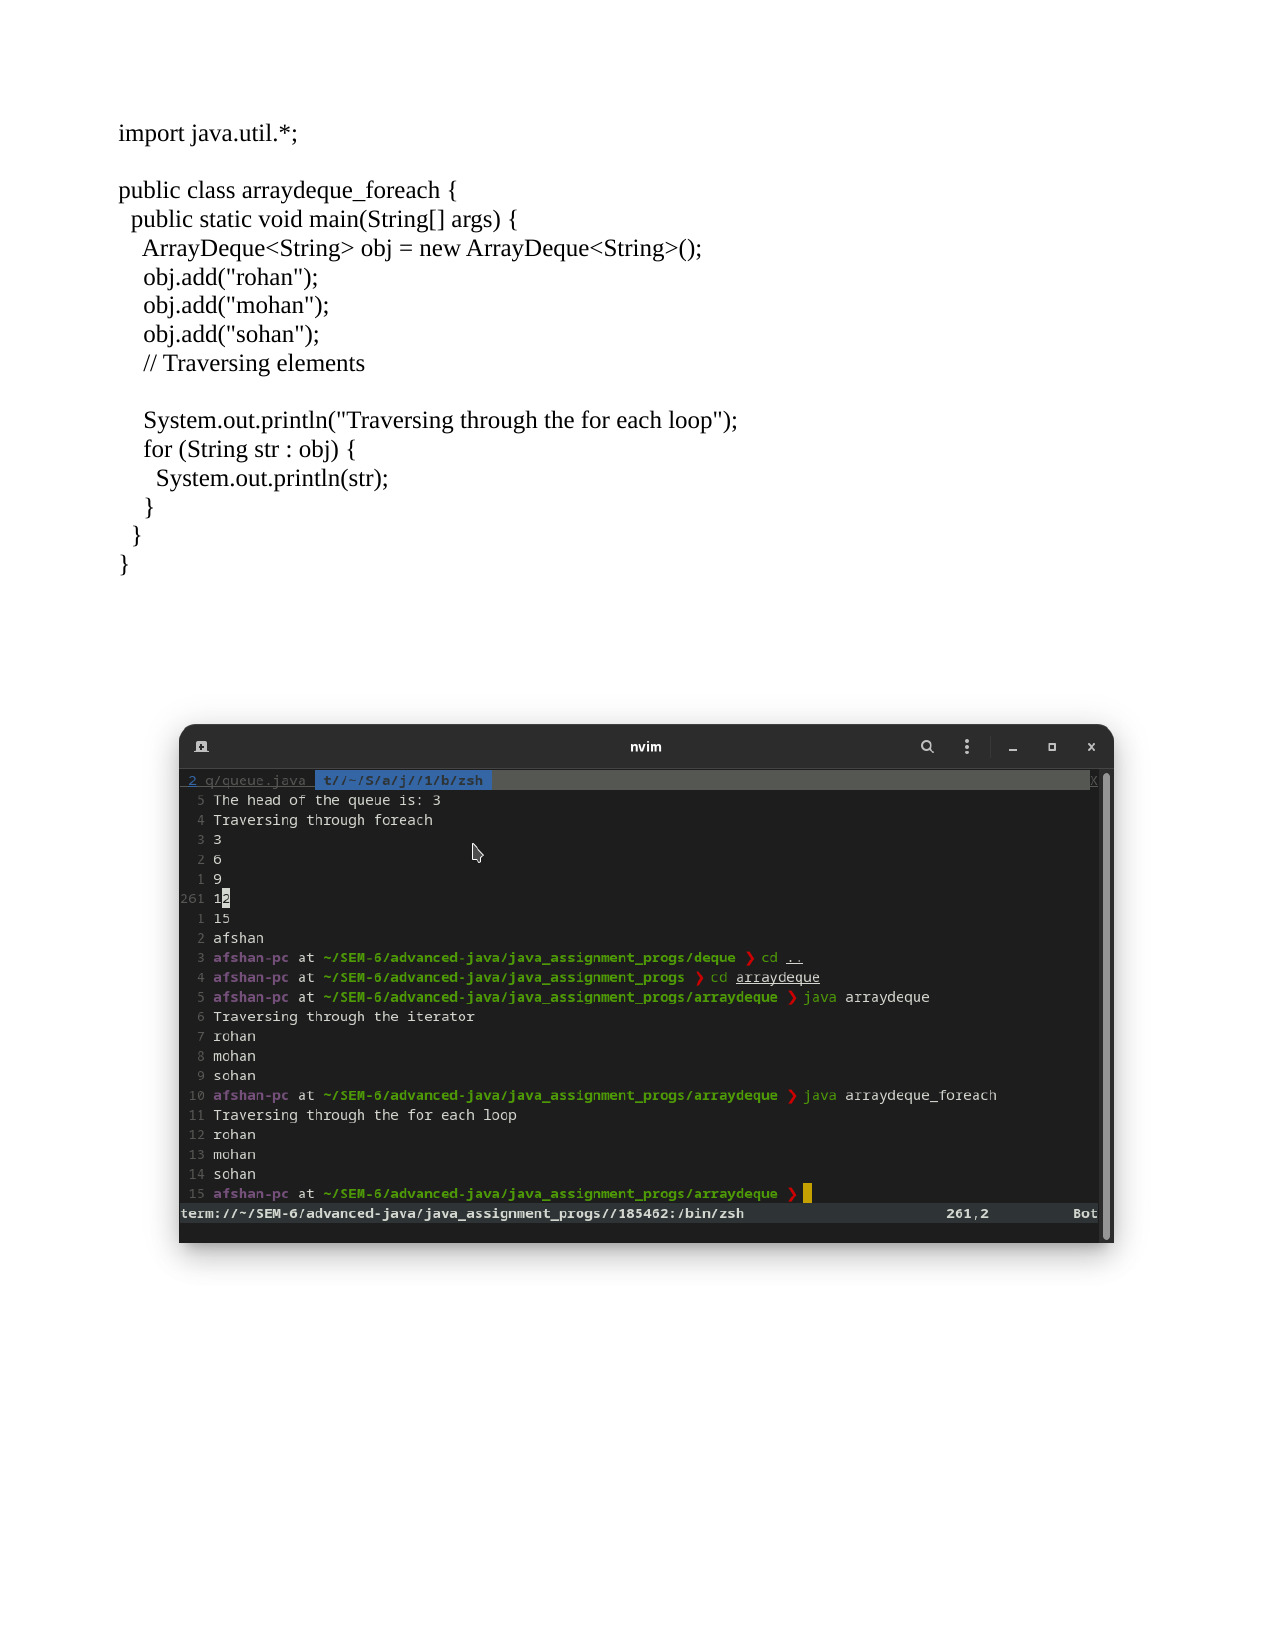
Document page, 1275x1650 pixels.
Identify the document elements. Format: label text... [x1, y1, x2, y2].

text } [118, 492, 1157, 521]
text for (String str : obj) { [118, 434, 1157, 463]
text obj.add("rohan"); [118, 262, 1157, 291]
text ArrayDeque<String> obj = new ArrayDeque<String>(); [118, 233, 1157, 262]
text obj.add("mohan"); [118, 291, 1157, 319]
text } [118, 549, 1157, 578]
text System.out.println("Traversing through the for each loop"); [118, 406, 1157, 434]
text } [118, 521, 1157, 549]
text public static void main(String[] args) { [118, 204, 1157, 233]
text System.out.println(str); [118, 463, 1157, 492]
text // Traversing elements [118, 348, 1157, 377]
text obj.add("sohan"); [118, 319, 1157, 348]
text import java.util.*; [118, 118, 1157, 147]
text public class arraydeque_foreach { [118, 176, 1157, 204]
picture [126, 677, 1166, 1301]
